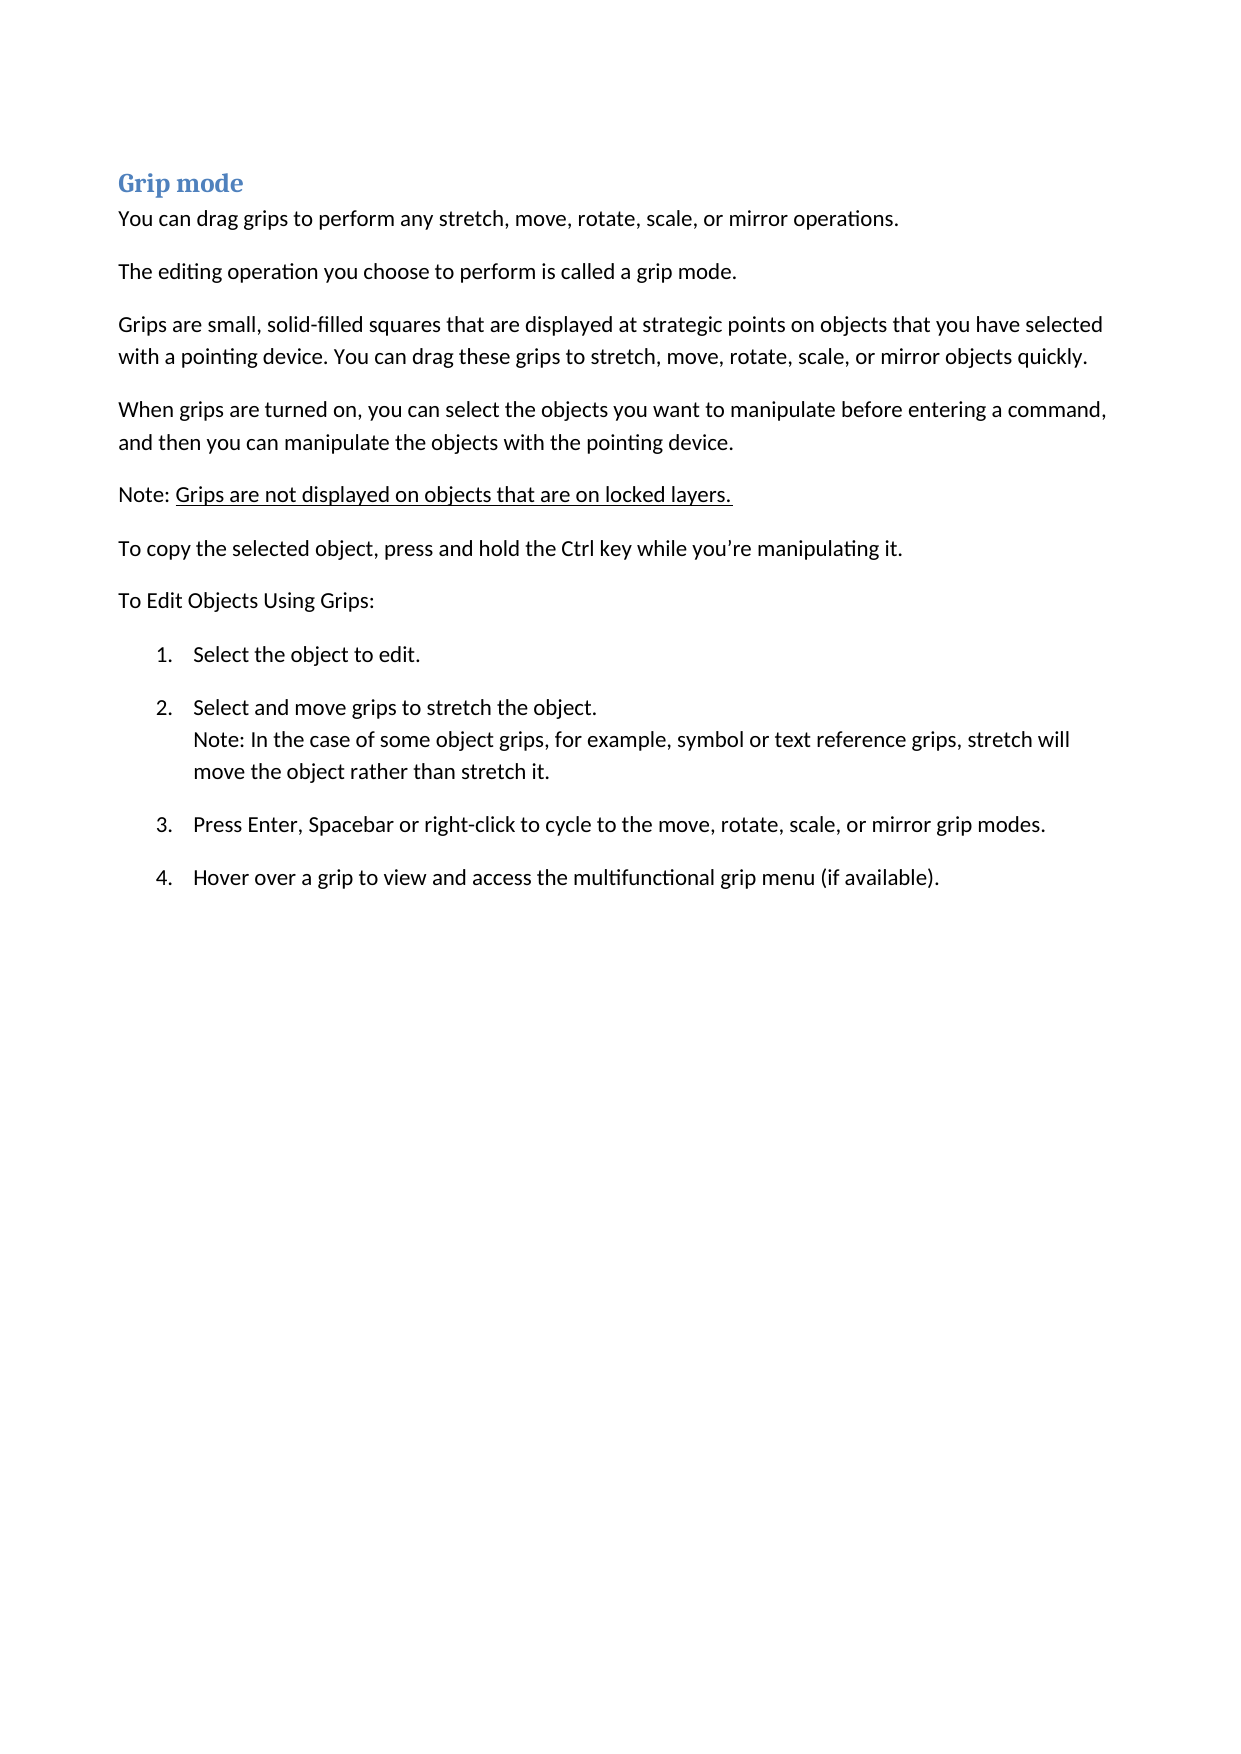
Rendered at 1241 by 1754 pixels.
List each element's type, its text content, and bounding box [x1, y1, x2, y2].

text The editing operation you choose to perform is called a grip mode. [118, 257, 1122, 285]
text To copy the selected object, press and hold the Ctrl key while you’re manipulating it. [118, 534, 1122, 562]
text When grips are turned on, you can select the objects you want to manipulate before entering a command, and then you can manipulate the objects with the pointing device. [118, 395, 1122, 456]
list Select and move grips to stretch the object. Note: In the case of some object grips, for example, symbol or text reference grips, stretch will move the object rather than stretch it. [156, 693, 1122, 785]
text You can drag grips to perform any stretch, move, rotate, scale, or mirror operations. [118, 204, 1122, 232]
list Hover over a grip to view and access the multifunctional grip menu (if available). [156, 863, 1122, 891]
list Press Enter, Spacebar or right-click to cycle to the move, rotate, scale, or mirror grip modes. [156, 810, 1122, 838]
text To Edit Objects Using Grips: [118, 587, 1122, 615]
text Note: Grips are not displayed on objects that are on locked layers. [118, 481, 1122, 509]
subtitle Grip mode [118, 168, 1122, 199]
text Grips are small, solid-filled squares that are displayed at strategic points on objects that you have selected with a pointing device. You can drag these grips to stretch, move, rotate, scale, or mirror objects quickly. [118, 310, 1122, 370]
list Select the object to edit. [156, 640, 1122, 668]
